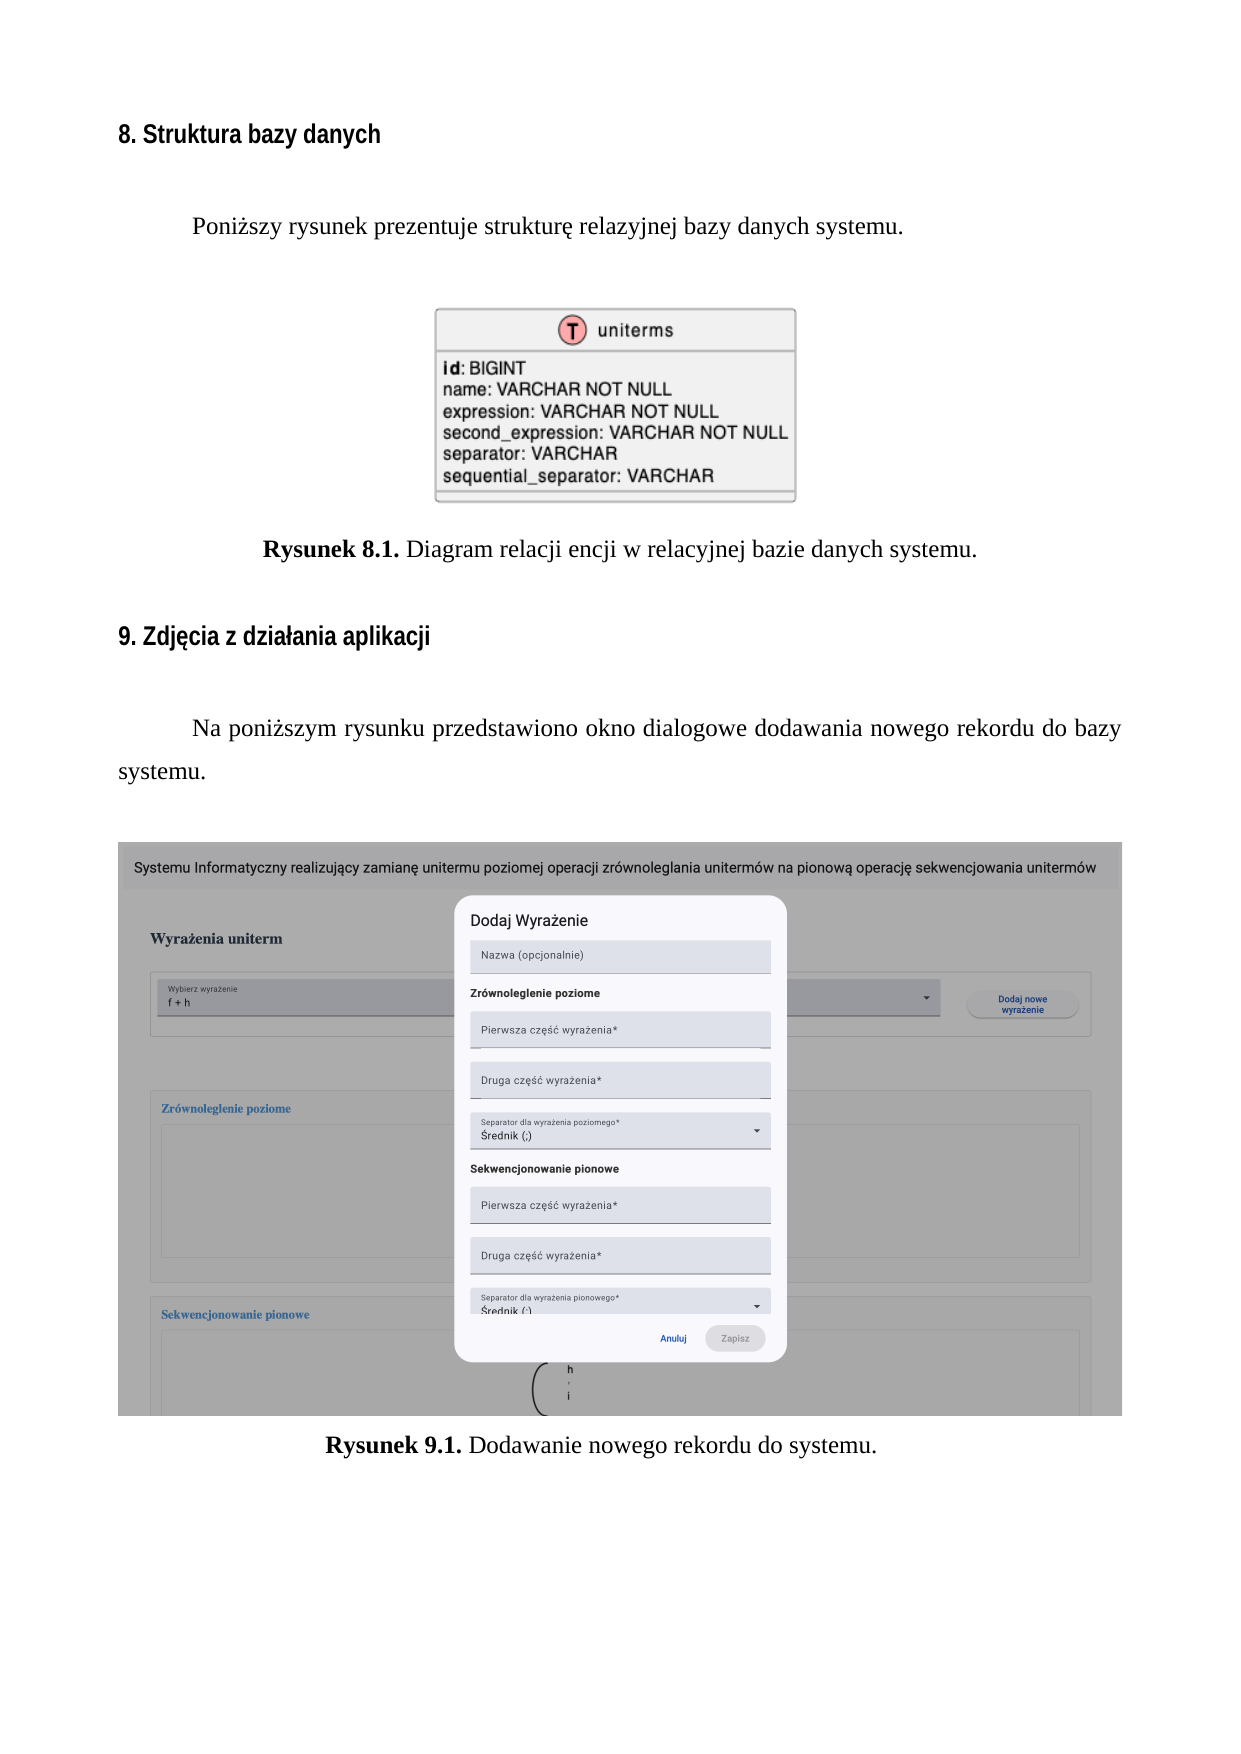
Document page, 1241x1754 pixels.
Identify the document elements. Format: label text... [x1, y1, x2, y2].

subtitle 8. Struktura bazy danych [118, 118, 1122, 149]
text Rysunek 8.1. Diagram relacji encji w relacyjnej bazie danych systemu. [118, 534, 1122, 562]
picture [427, 301, 813, 519]
text Rysunek 9.1. Dodawanie nowego rekordu do systemu. [118, 1430, 1122, 1459]
picture [118, 842, 1123, 1416]
text Na poniższym rysunku przedstawiono okno dialogowe dodawania nowego rekordu do bazy systemu. [118, 713, 1122, 785]
text Poniższy rysunek prezentuje strukturę relazyjnej bazy danych systemu. [118, 211, 1122, 240]
subtitle 9. Zdjęcia z działania aplikacji [118, 620, 1122, 651]
